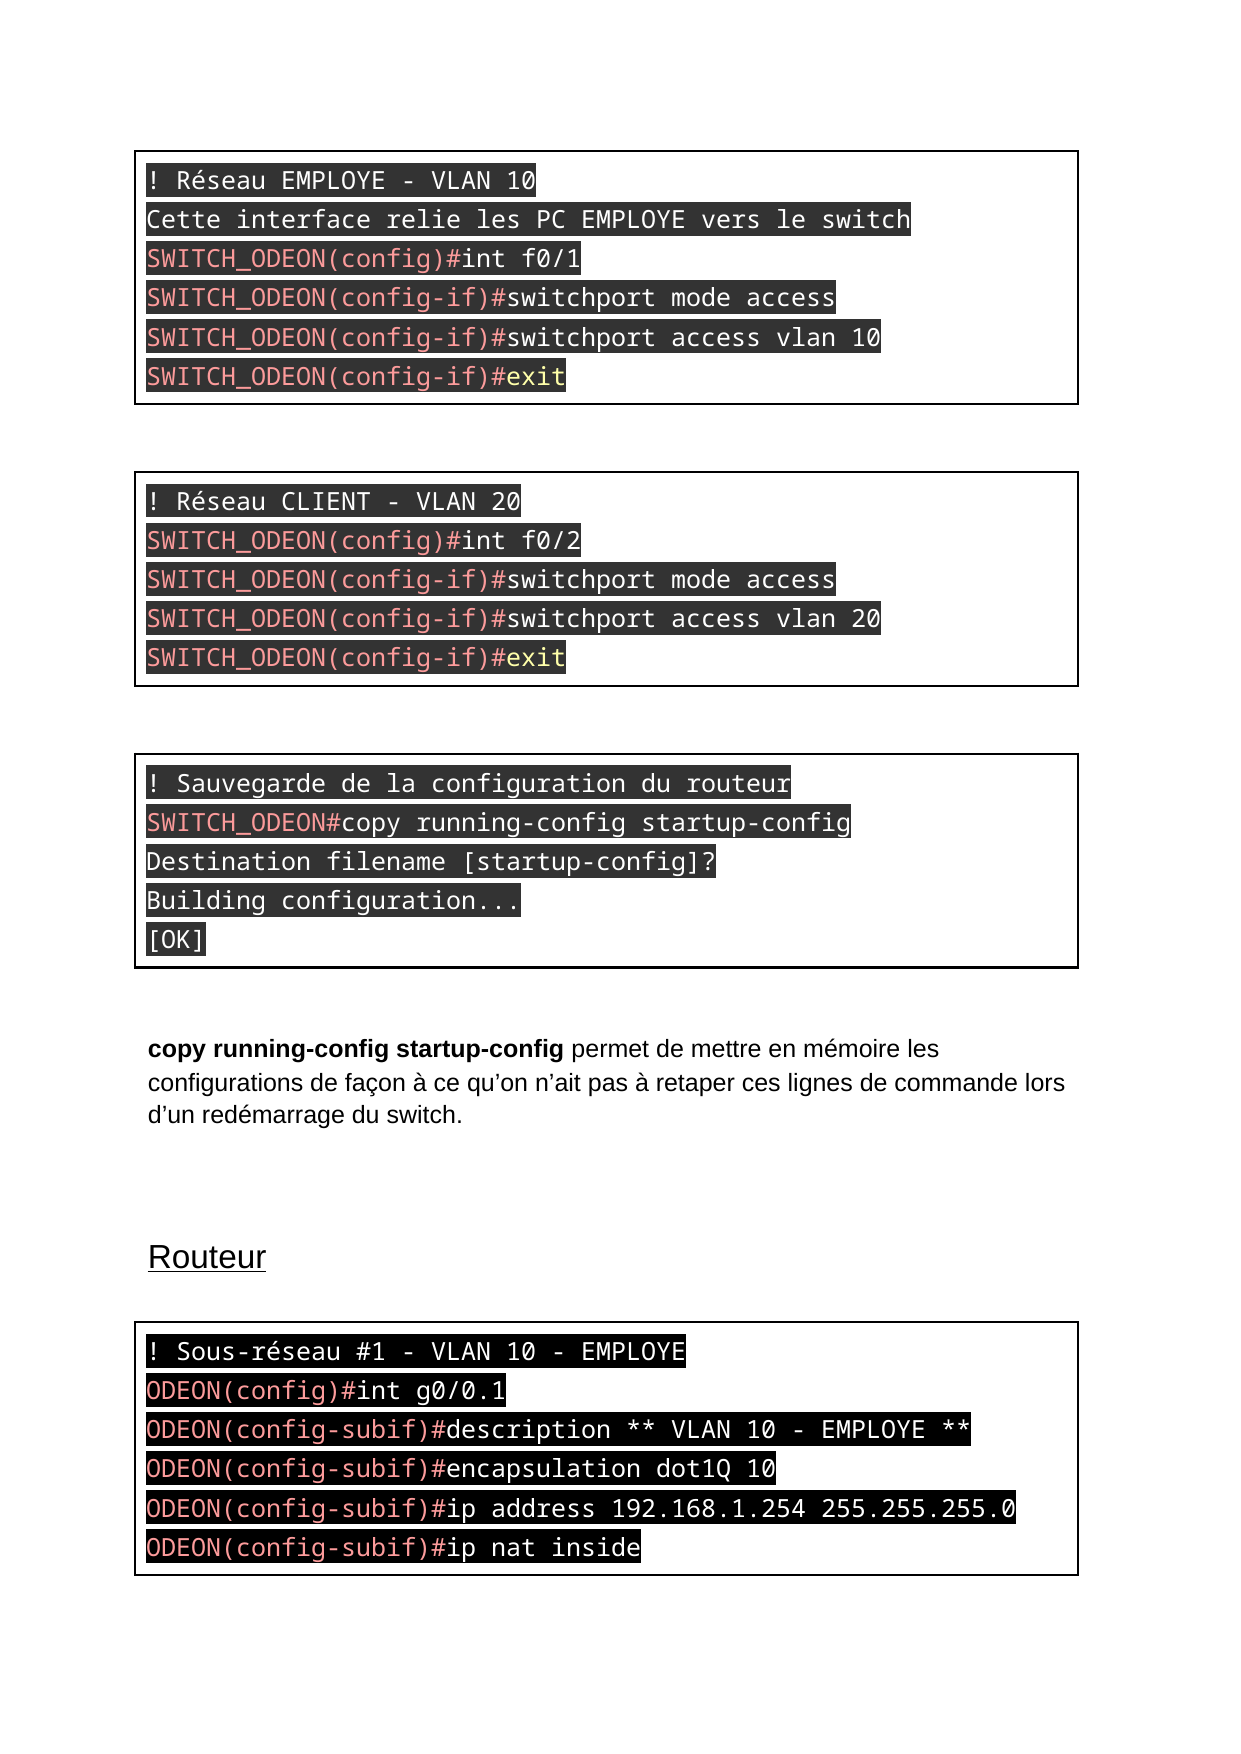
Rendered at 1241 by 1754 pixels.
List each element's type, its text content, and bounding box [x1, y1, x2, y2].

table_header ! Sauvegarde de la configuration du routeur SWITCH_ODEON#copy running-config startup-config Destination filename [startup-config]? Building configuration... [OK] [136, 755, 1077, 966]
table_header ! Réseau CLIENT - VLAN 20 SWITCH_ODEON(config)#int f0/2 SWITCH_ODEON(config-if)#switchport mode access SWITCH_ODEON(config-if)#switchport access vlan 20 SWITCH_ODEON(config-if)#exit [136, 473, 1077, 684]
text copy running-config startup-config permet de mettre en mémoire les configurations de façon à ce qu’on n’ait pas à retaper ces lignes de commande lors d’un redémarrage du switch. [148, 1034, 1090, 1129]
subtitle Routeur [148, 1237, 1090, 1276]
table_header ! Réseau EMPLOYE - VLAN 10 Cette interface relie les PC EMPLOYE vers le switch SWITCH_ODEON(config)#int f0/1 SWITCH_ODEON(config-if)#switchport mode access SWITCH_ODEON(config-if)#switchport access vlan 10 SWITCH_ODEON(config-if)#exit [136, 152, 1077, 403]
table_header ! Sous-réseau #1 - VLAN 10 - EMPLOYE ODEON(config)#int g0/0.1 ODEON(config-subif)#description ** VLAN 10 - EMPLOYE ** ODEON(config-subif)#encapsulation dot1Q 10 ODEON(config-subif)#ip address 192.168.1.254 255.255.255.0 ODEON(config-subif)#ip nat inside [136, 1323, 1077, 1574]
